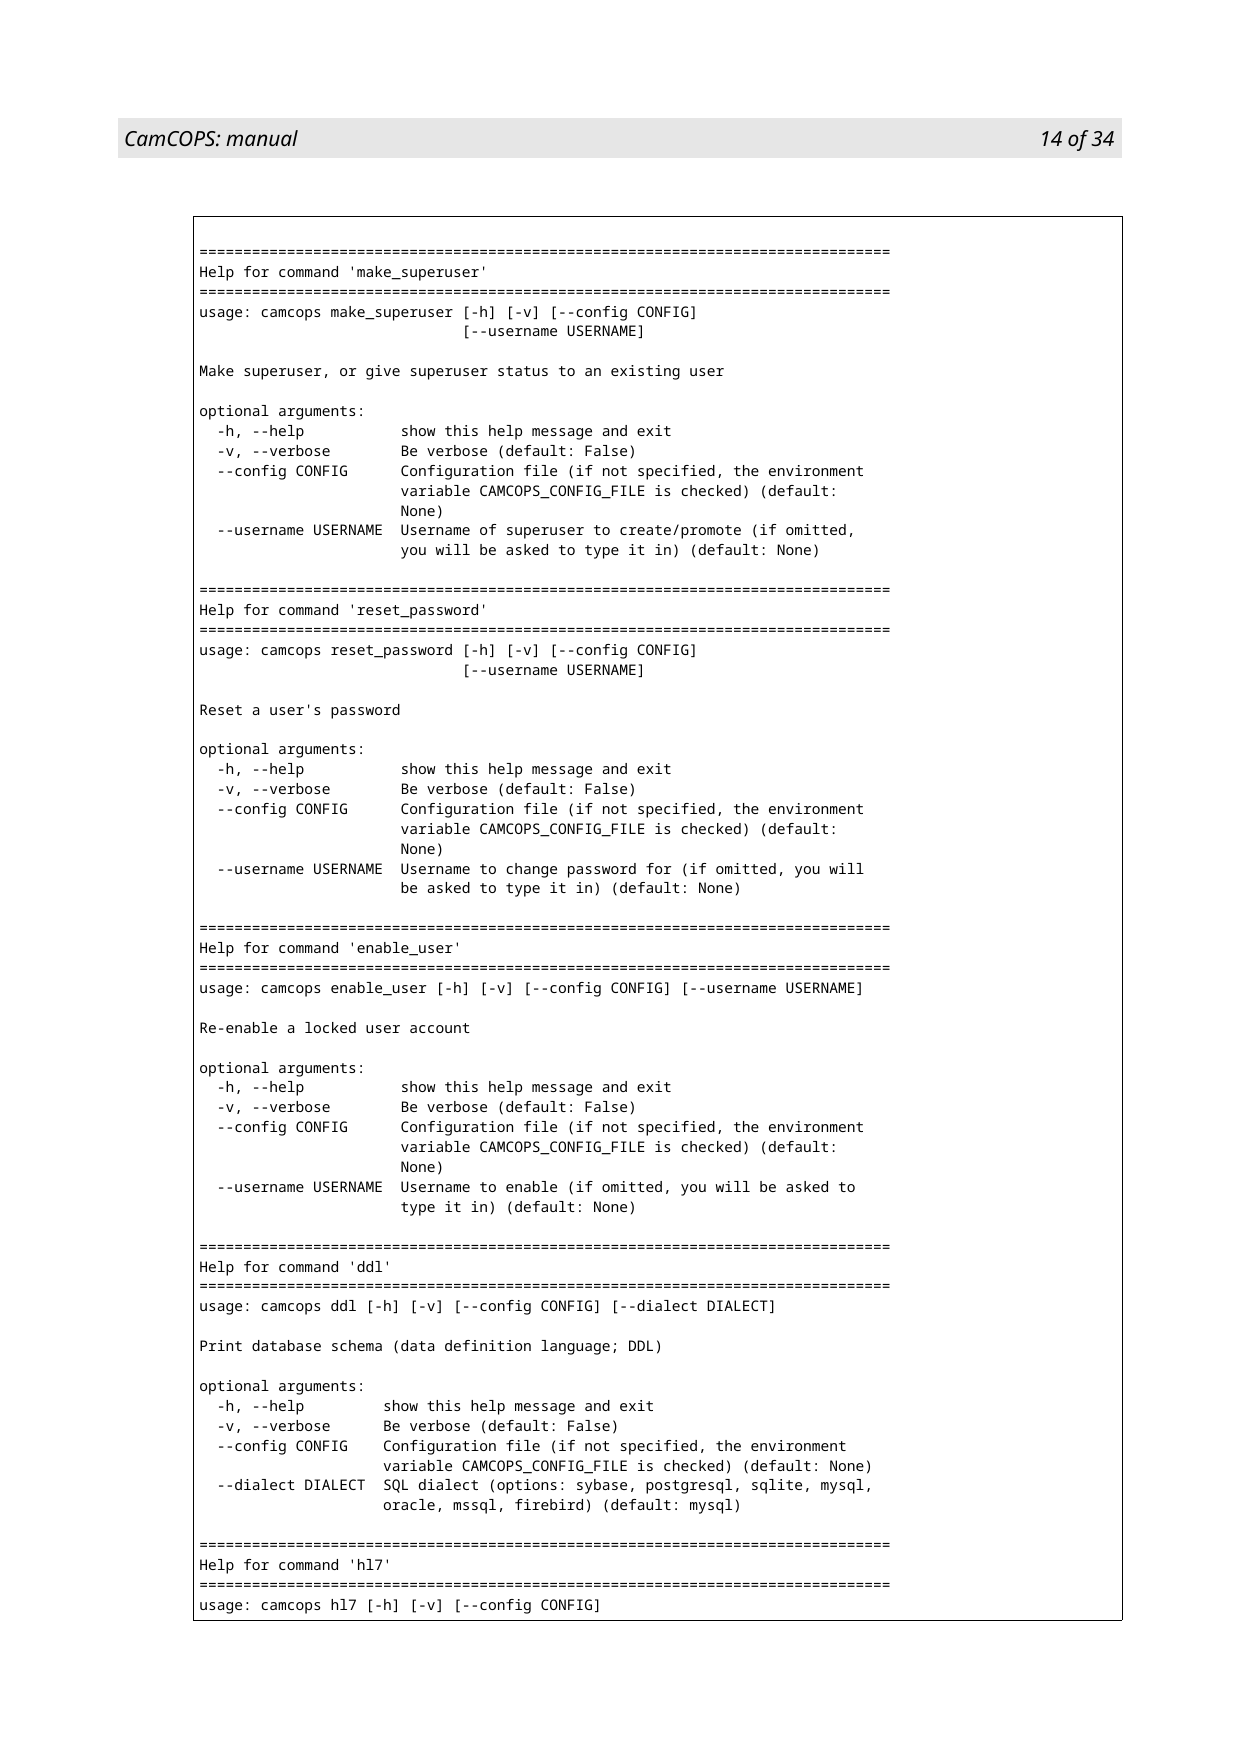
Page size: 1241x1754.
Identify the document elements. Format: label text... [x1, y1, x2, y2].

table_header =============================================================================== Help for command 'make_superuser' =============================================================================== usage: camcops make_superuser [-h] [-v] [--config CONFIG] [--username USERNAME] Make superuser, or give superuser status to an existing user optional arguments: -h, --help show this help message and exit -v, --verbose Be verbose (default: False) --config CONFIG Configuration file (if not specified, the environment variable CAMCOPS_CONFIG_FILE is checked) (default: None) --username USERNAME Username of superuser to create/promote (if omitted, you will be asked to type it in) (default: None) =============================================================================== Help for command 'reset_password' =============================================================================== usage: camcops reset_password [-h] [-v] [--config CONFIG] [--username USERNAME] Reset a user's password optional arguments: -h, --help show this help message and exit -v, --verbose Be verbose (default: False) --config CONFIG Configuration file (if not specified, the environment variable CAMCOPS_CONFIG_FILE is checked) (default: None) --username USERNAME Username to change password for (if omitted, you will be asked to type it in) (default: None) =============================================================================== Help for command 'enable_user' =============================================================================== usage: camcops enable_user [-h] [-v] [--config CONFIG] [--username USERNAME] Re-enable a locked user account optional arguments: -h, --help show this help message and exit -v, --verbose Be verbose (default: False) --config CONFIG Configuration file (if not specified, the environment variable CAMCOPS_CONFIG_FILE is checked) (default: None) --username USERNAME Username to enable (if omitted, you will be asked to type it in) (default: None) =============================================================================== Help for command 'ddl' =============================================================================== usage: camcops ddl [-h] [-v] [--config CONFIG] [--dialect DIALECT] Print database schema (data definition language; DDL) optional arguments: -h, --help show this help message and exit -v, --verbose Be verbose (default: False) --config CONFIG Configuration file (if not specified, the environment variable CAMCOPS_CONFIG_FILE is checked) (default: None) --dialect DIALECT SQL dialect (options: sybase, postgresql, sqlite, mysql, oracle, mssql, firebird) (default: mysql) =============================================================================== Help for command 'hl7' =============================================================================== usage: camcops hl7 [-h] [-v] [--config CONFIG] [194, 217, 1122, 1620]
